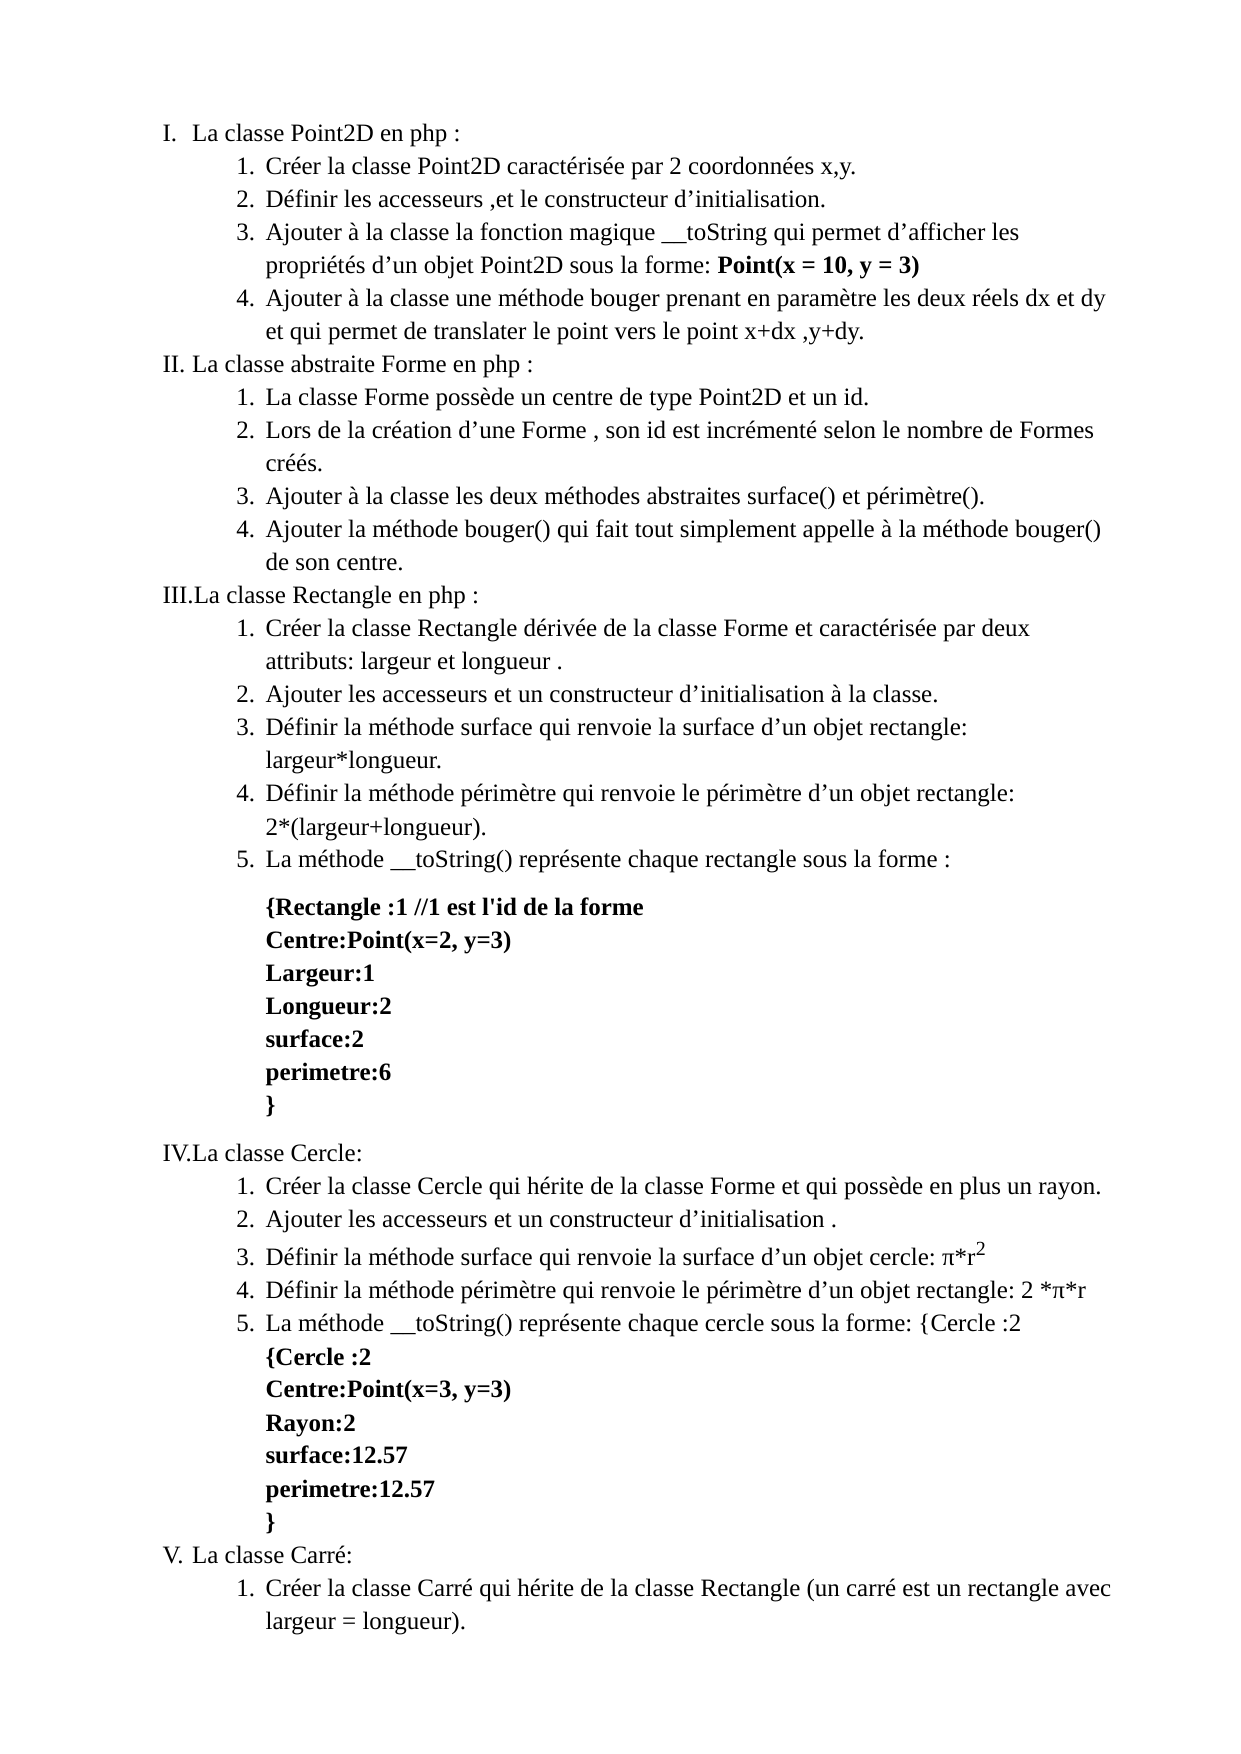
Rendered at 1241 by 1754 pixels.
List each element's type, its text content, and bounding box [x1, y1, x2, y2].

list Définir la méthode périmètre qui renvoie le périmètre d’un objet rectangle: 2 *π*r [236, 1276, 1122, 1304]
list Créer la classe Rectangle dérivée de la classe Forme et caractérisée par deux attributs: largeur et longueur . [236, 613, 1122, 675]
list Créer la classe Point2D caractérisée par 2 coordonnées x,y. [236, 151, 1122, 180]
list Définir la méthode surface qui renvoie la surface d’un objet rectangle: largeur*longueur. [236, 712, 1122, 774]
list Ajouter les accesseurs et un constructeur d’initialisation . [236, 1204, 1122, 1233]
list Ajouter à la classe les deux méthodes abstraites surface() et périmètre(). [236, 481, 1122, 510]
list La méthode __toString() représente chaque rectangle sous la forme : [236, 844, 1122, 873]
list La classe Carré: [162, 1540, 1122, 1568]
list Ajouter la méthode bouger() qui fait tout simplement appelle à la méthode bouger() de son centre. [236, 514, 1122, 576]
list La classe abstraite Forme en php : [162, 349, 1122, 378]
list La classe Cercle: [162, 1138, 1122, 1167]
list Ajouter à la classe une méthode bouger prenant en paramètre les deux réels dx et dy et qui permet de translater le point vers le point x+dx ,y+dy. [236, 283, 1122, 345]
list Définir les accesseurs ,et le constructeur d’initialisation. [236, 184, 1122, 213]
list Ajouter les accesseurs et un constructeur d’initialisation à la classe. [236, 679, 1122, 708]
list Créer la classe Cercle qui hérite de la classe Forme et qui possède en plus un rayon. [236, 1171, 1122, 1200]
list La méthode __toString() représente chaque cercle sous la forme: {Cercle :2 {Cercle :2 Centre:Point(x=3, y=3) Rayon:2 surface:12.57 perimetre:12.57 } [236, 1308, 1122, 1535]
list La classe Point2D en php : [162, 118, 1122, 147]
list Lors de la création d’une Forme , son id est incrémenté selon le nombre de Formes créés. [236, 415, 1122, 477]
list La classe Forme possède un centre de type Point2D et un id. [236, 382, 1122, 411]
list {Rectangle :1 //1 est l'id de la forme Centre:Point(x=2, y=3) Largeur:1 Longueur:2 surface:2 perimetre:6 } [236, 892, 1122, 1119]
list Ajouter à la classe la fonction magique __toString qui permet d’afficher les propriétés d’un objet Point2D sous la forme: Point(x = 10, y = 3) [236, 217, 1122, 279]
list Créer la classe Carré qui hérite de la classe Rectangle (un carré est un rectangle avec largeur = longueur). [236, 1573, 1122, 1634]
list Définir la méthode surface qui renvoie la surface d’un objet cercle: π*r2 [236, 1237, 1122, 1271]
list Définir la méthode périmètre qui renvoie le périmètre d’un objet rectangle: 2*(largeur+longueur). [236, 778, 1122, 840]
list La classe Rectangle en php : [162, 580, 1122, 609]
